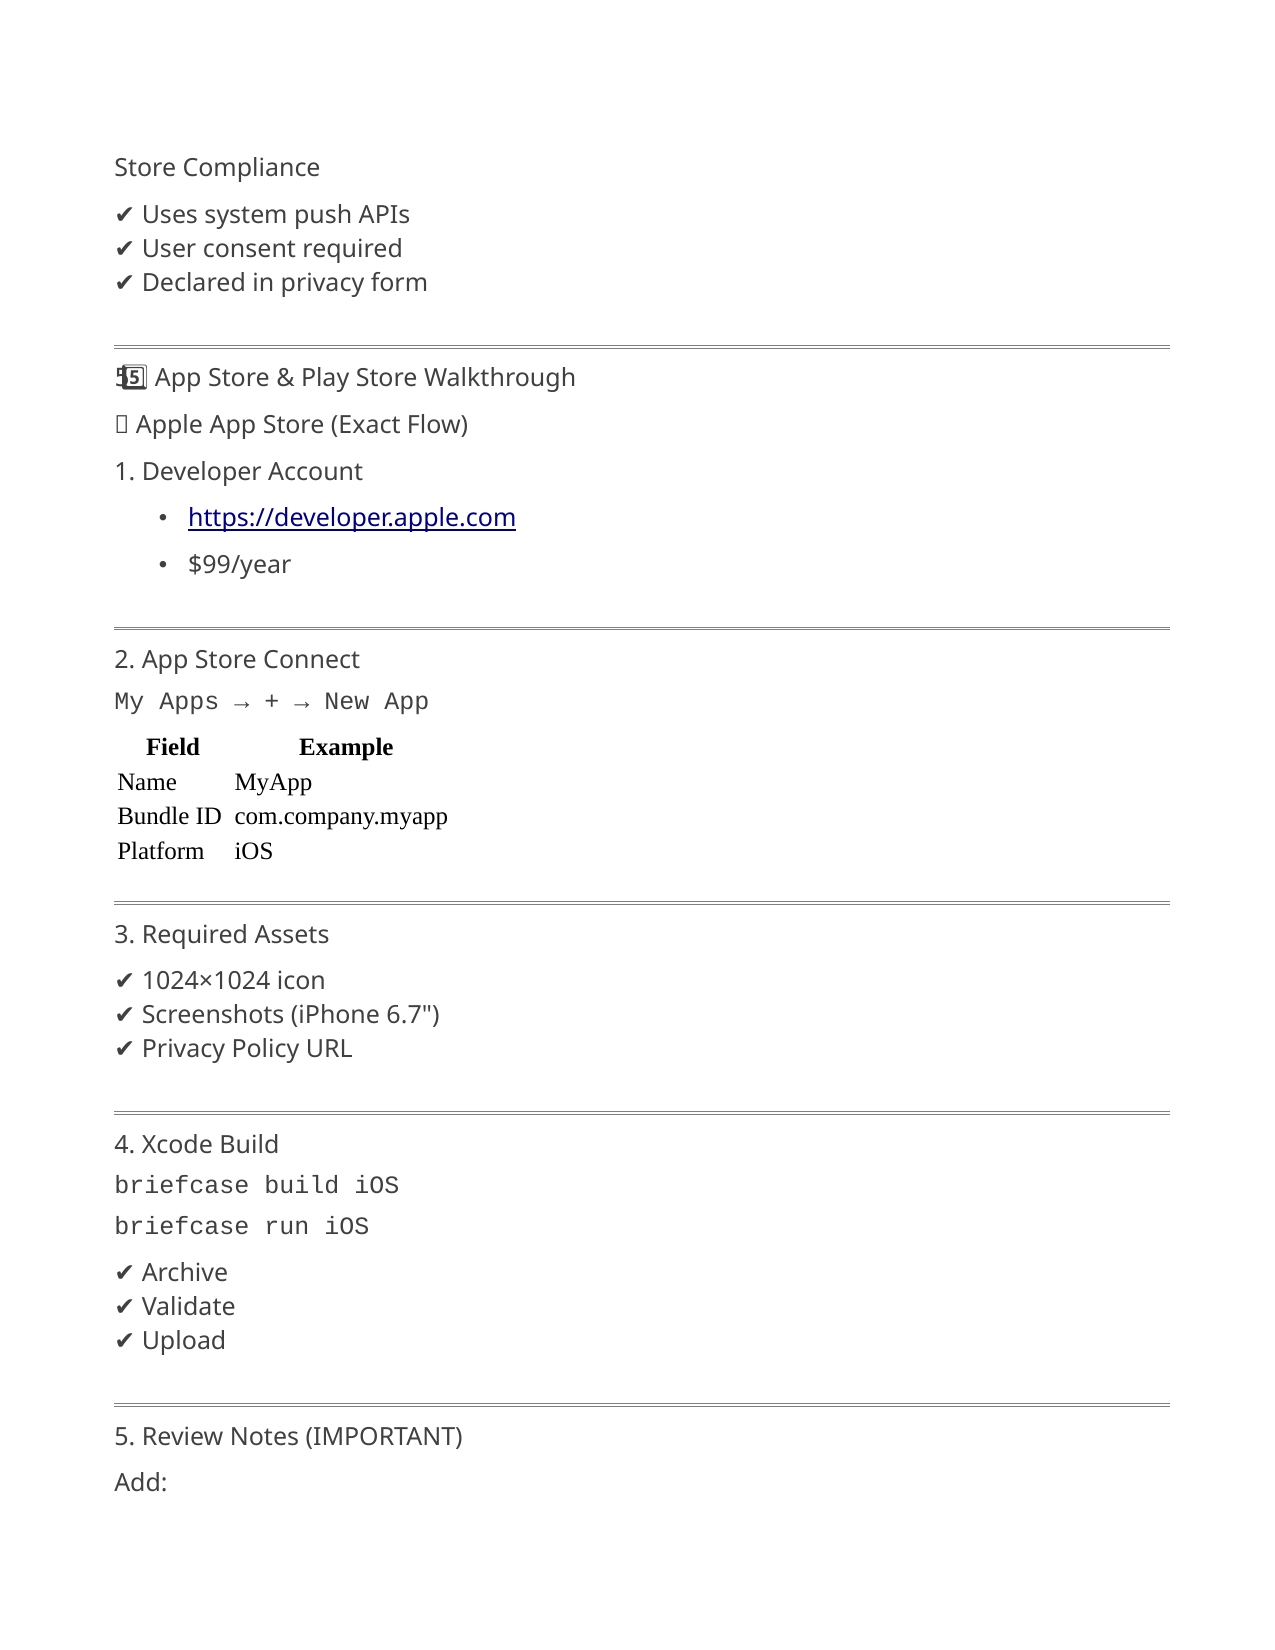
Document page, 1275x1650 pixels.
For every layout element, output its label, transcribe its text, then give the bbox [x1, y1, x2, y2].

table_header Field [114, 729, 231, 764]
list $99/year [158, 546, 1170, 580]
subtitle 5. Review Notes (IMPORTANT) [114, 1418, 1170, 1452]
subtitle 1. Developer Account [114, 453, 1170, 487]
subtitle 🍎 Apple App Store (Exact Flow) [114, 407, 1170, 441]
text briefcase build iOS [114, 1173, 1170, 1201]
table_cell iOS [231, 833, 461, 867]
text ✔ 1024×1024 icon ✔ Screenshots (iPhone 6.7") ✔ Privacy Policy URL [114, 963, 1170, 1065]
subtitle 3. Required Assets [114, 916, 1170, 950]
subtitle 🏪 5️⃣ App Store & Play Store Walkthrough [114, 360, 1170, 394]
text My Apps → + → New App [114, 688, 1170, 717]
text Add: [114, 1465, 1170, 1499]
table_cell Platform [114, 833, 231, 867]
list https://developer.apple.com [158, 500, 1170, 534]
table_cell Name [114, 764, 231, 798]
text ✔ Uses system push APIs ✔ User consent required ✔ Declared in privacy form [114, 197, 1170, 299]
subtitle 2. App Store Connect [114, 642, 1170, 676]
table_header Example [231, 729, 461, 764]
text briefcase run iOS [114, 1214, 1170, 1242]
table_cell Bundle ID [114, 798, 231, 833]
text ✔ Archive ✔ Validate ✔ Upload [114, 1255, 1170, 1357]
subtitle 4. Xcode Build [114, 1126, 1170, 1161]
subtitle Store Compliance [114, 150, 1170, 184]
table_cell com.company.myapp [231, 798, 461, 833]
table_cell MyApp [231, 764, 461, 798]
